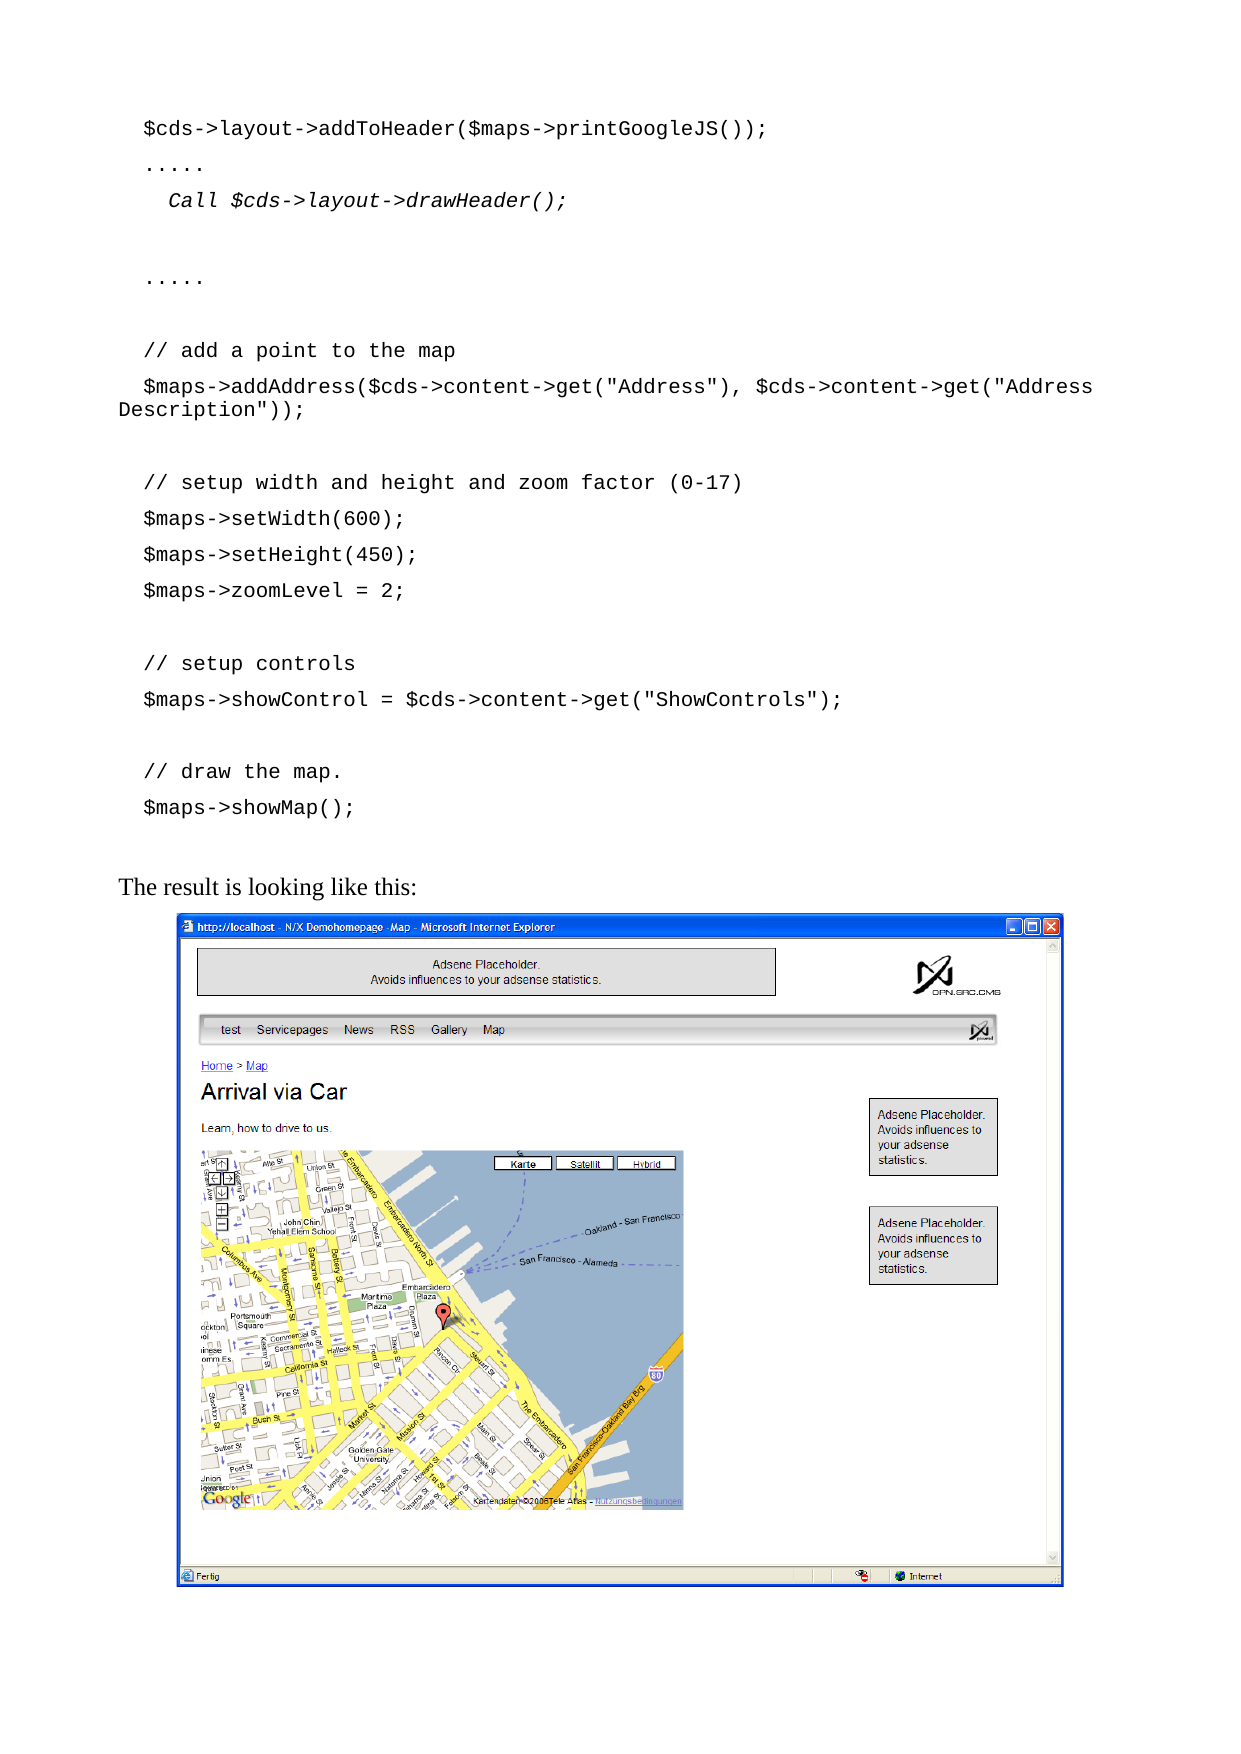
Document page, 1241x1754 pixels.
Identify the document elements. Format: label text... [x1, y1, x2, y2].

text $maps->zoomLevel = 2; [118, 580, 1122, 604]
text Call $cds->layout->drawHeader(); [118, 190, 1122, 214]
text $maps->showControl = $cds->content->get("ShowControls"); [118, 689, 1122, 712]
text $maps->setWidth(600); [118, 508, 1122, 532]
text $maps->setHeight(450); [118, 544, 1122, 568]
picture [176, 913, 1064, 1587]
text $maps->addAddress($cds->content->get("Address"), $cds->content->get("Address Description")); [118, 376, 1122, 423]
text ..... [118, 154, 1122, 178]
text // setup width and height and zoom factor (0-17) [118, 472, 1122, 495]
text The result is looking like this: [118, 873, 1122, 901]
text $cds->layout->addToHeader($maps->printGoogleJS()); [118, 118, 1122, 142]
text // draw the map. [118, 761, 1122, 784]
text // setup controls [118, 652, 1122, 676]
text ..... [118, 267, 1122, 291]
text $maps->showMap(); [118, 797, 1122, 821]
text // add a point to the map [118, 340, 1122, 363]
